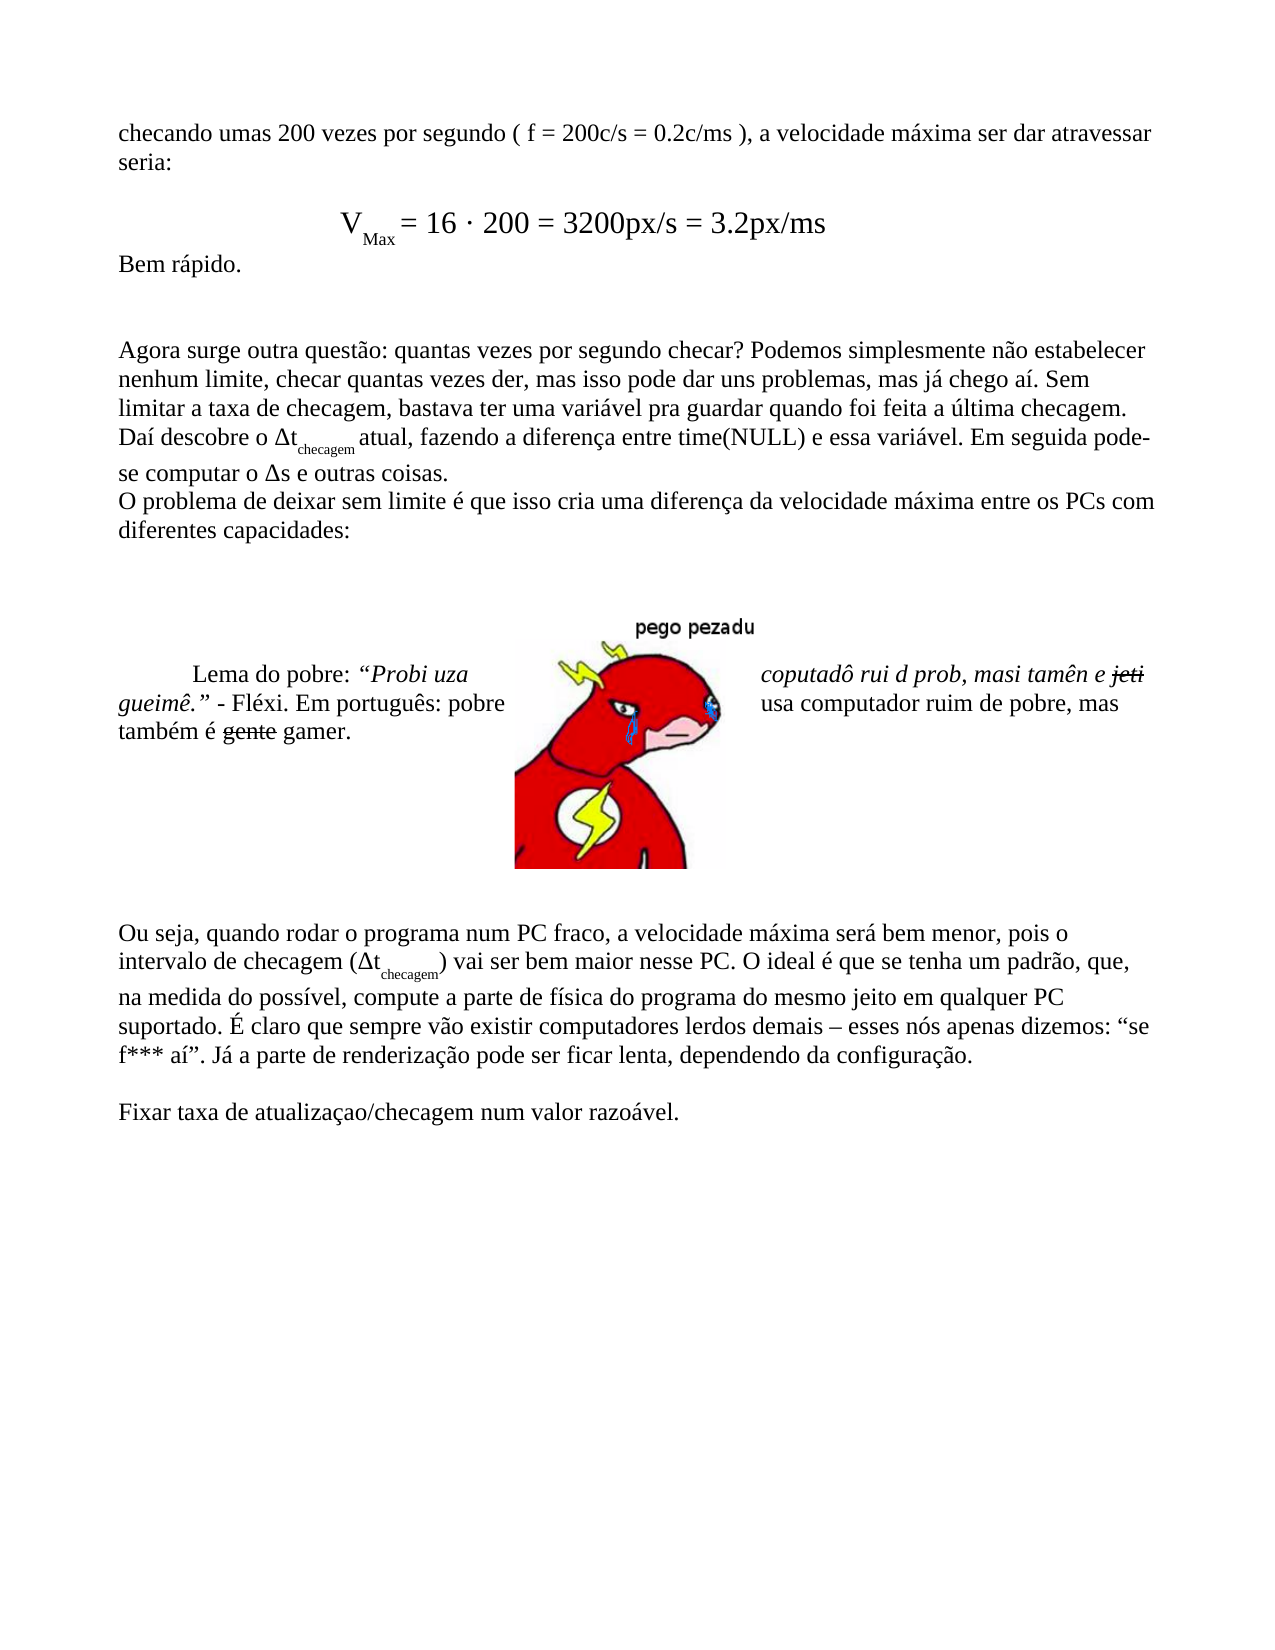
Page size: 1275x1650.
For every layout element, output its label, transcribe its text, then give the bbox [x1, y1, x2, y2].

text checando umas 200 vezes por segundo ( f = 200c/s = 0.2c/ms ), a velocidade máxima ser dar atravessar seria: [118, 118, 1157, 176]
text O problema de deixar sem limite é que isso cria uma diferença da velocidade máxima entre os PCs com diferentes capacidades: [118, 486, 1157, 544]
text Bem rápido. [118, 249, 1157, 278]
text Lema do pobre: “Probi uza coputadô rui d prob, masi tamên e jeti gueimê.” - Fléxi. Em português: pobre usa computador ruim de pobre, mas também é gente gamer. [761, 659, 1157, 745]
text Lema do pobre: “Probi uza coputadô rui d prob, masi tamên e jeti gueimê.” - Fléxi. Em português: pobre usa computador ruim de pobre, mas também é gente gamer. [118, 659, 514, 745]
text VMax = 16 · 200 = 3200px/s = 3.2px/ms [118, 204, 1157, 249]
text Ou seja, quando rodar o programa num PC fraco, a velocidade máxima será bem menor, pois o intervalo de checagem (Δtchecagem) vai ser bem maior nesse PC. O ideal é que se tenha um padrão, que, na medida do possível, compute a parte de física do programa do mesmo jeito em qualquer PC suportado. É claro que sempre vão existir computadores lerdos demais – esses nós apenas dizemos: “se f*** aí”. Já a parte de renderização pode ser ficar lenta, dependendo da configuração. [118, 918, 1157, 1069]
text Fixar taxa de atualizaçao/checagem num valor razoável. [118, 1097, 1157, 1126]
text Agora surge outra questão: quantas vezes por segundo checar? Podemos simplesmente não estabelecer nenhum limite, checar quantas vezes der, mas isso pode dar uns problemas, mas já chego aí. Sem limitar a taxa de checagem, bastava ter uma variável pra guardar quando foi feita a última checagem. Daí descobre o Δtchecagem atual, fazendo a diferença entre time(NULL) e essa variável. Em seguida pode-se computar o Δs e outras coisas. [118, 336, 1157, 486]
